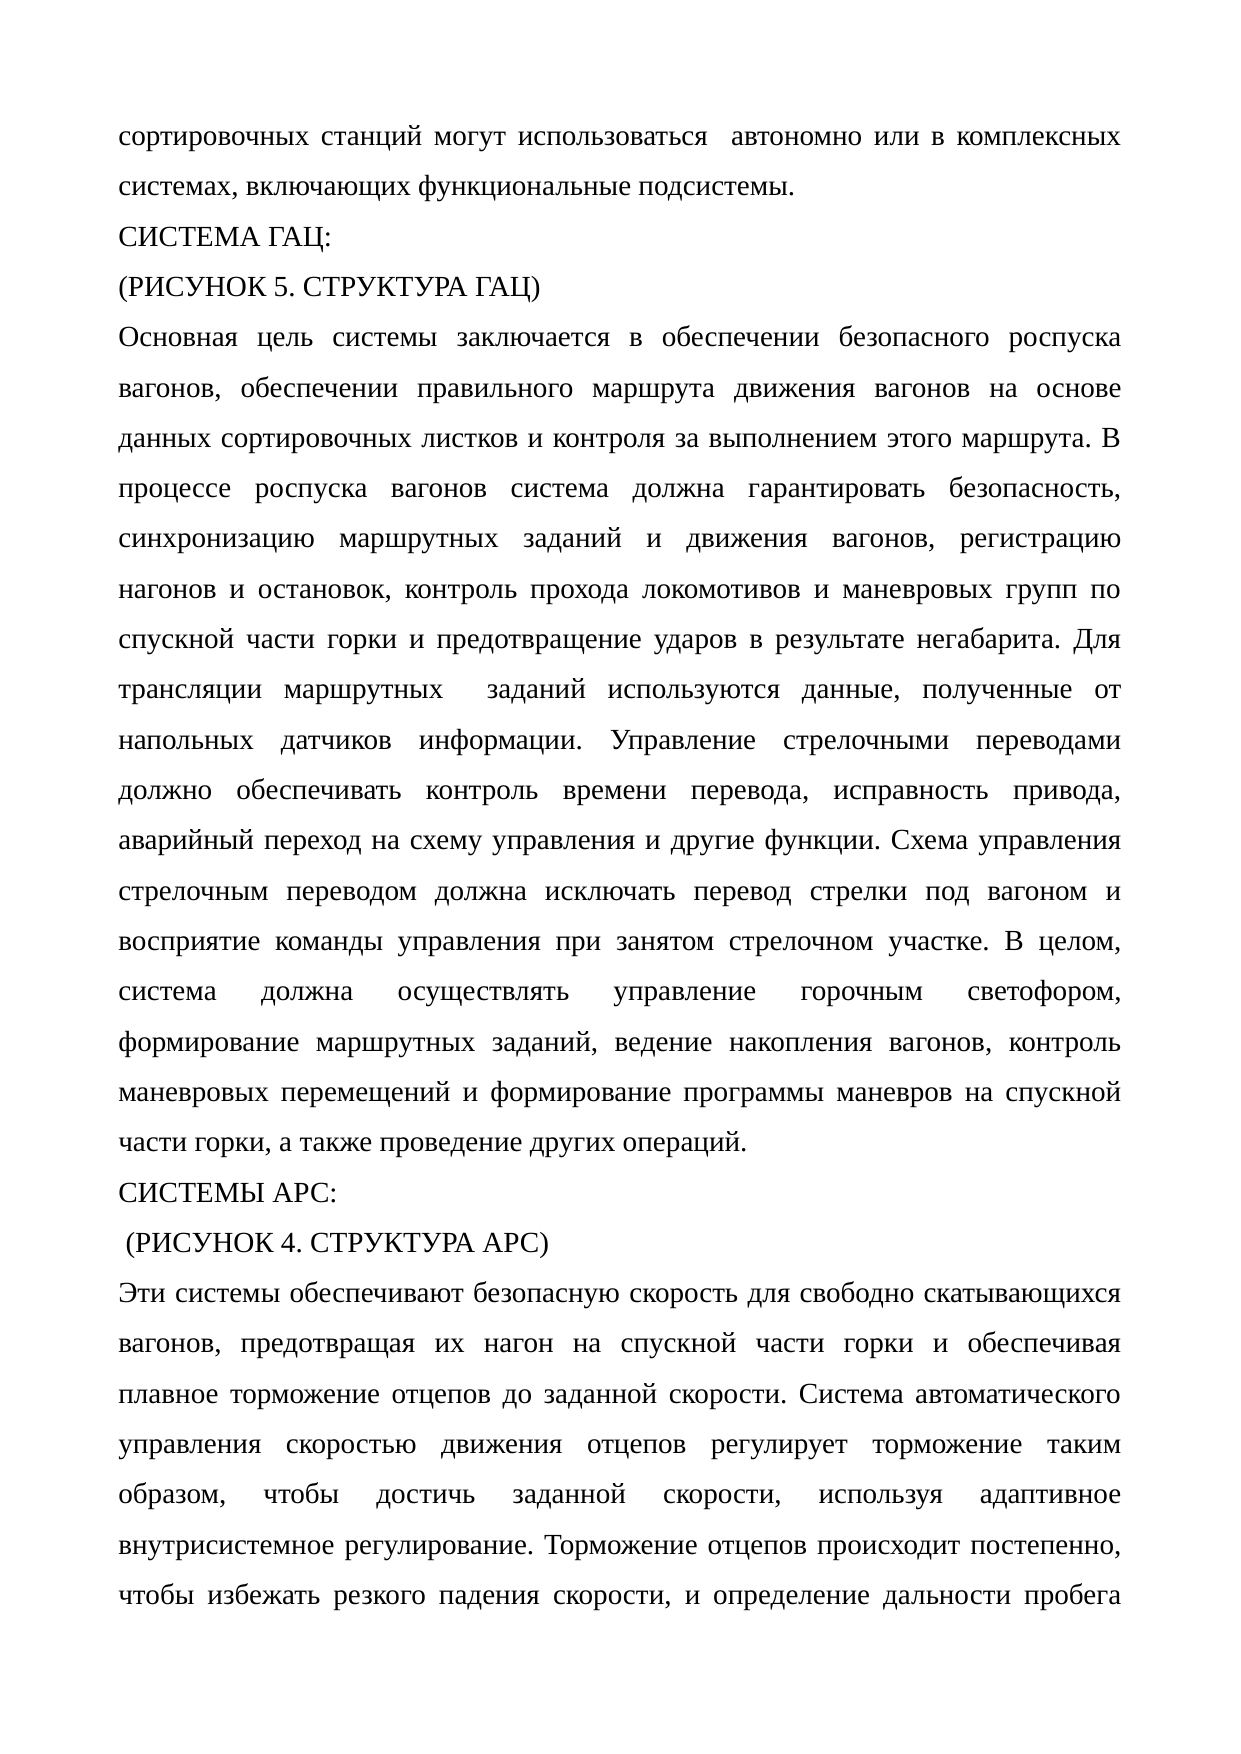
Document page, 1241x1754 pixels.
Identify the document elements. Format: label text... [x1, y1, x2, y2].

text (РИСУНОК 5. СТРУКТУРА ГАЦ) [118, 269, 1122, 303]
text СИСТЕМЫ АРС: [118, 1175, 1122, 1208]
text Эти системы обеспечивают безопасную скорость для свободно скатывающихся вагонов, предотвращая их нагон на спускной части горки и обеспечивая плавное торможение отцепов до заданной скорости. Система автоматического управления скоростью движения отцепов регулирует торможение таким образом, чтобы достичь заданной скорости, используя адаптивное внутрисистемное регулирование. Торможение отцепов происходит постепенно, чтобы избежать резкого падения скорости, и определение дальности пробега [118, 1275, 1122, 1611]
text сортировочных станций могут использоваться автономно или в комплексных системах, включающих функциональные подсистемы. [118, 118, 1122, 202]
text (РИСУНОК 4. СТРУКТУРА АРС) [118, 1225, 1122, 1258]
text СИСТЕМА ГАЦ: [118, 219, 1122, 252]
text Основная цель системы заключается в обеспечении безопасного роспуска вагонов, обеспечении правильного маршрута движения вагонов на основе данных сортировочных листков и контроля за выполнением этого маршрута. В процессе роспуска вагонов система должна гарантировать безопасность, синхронизацию маршрутных заданий и движения вагонов, регистрацию нагонов и остановок, контроль прохода локомотивов и маневровых групп по спускной части горки и предотвращение ударов в результате негабарита. Для трансляции маршрутных заданий используются данные, полученные от напольных датчиков информации. Управление стрелочными переводами должно обеспечивать контроль времени перевода, исправность привода, аварийный переход на схему управления и другие функции. Схема управления стрелочным переводом должна исключать перевод стрелки под вагоном и восприятие команды управления при занятом стрелочном участке. В целом, система должна осуществлять управление горочным светофором, формирование маршрутных заданий, ведение накопления вагонов, контроль маневровых перемещений и формирование программы маневров на спускной части горки, а также проведение других операций. [118, 319, 1122, 1158]
